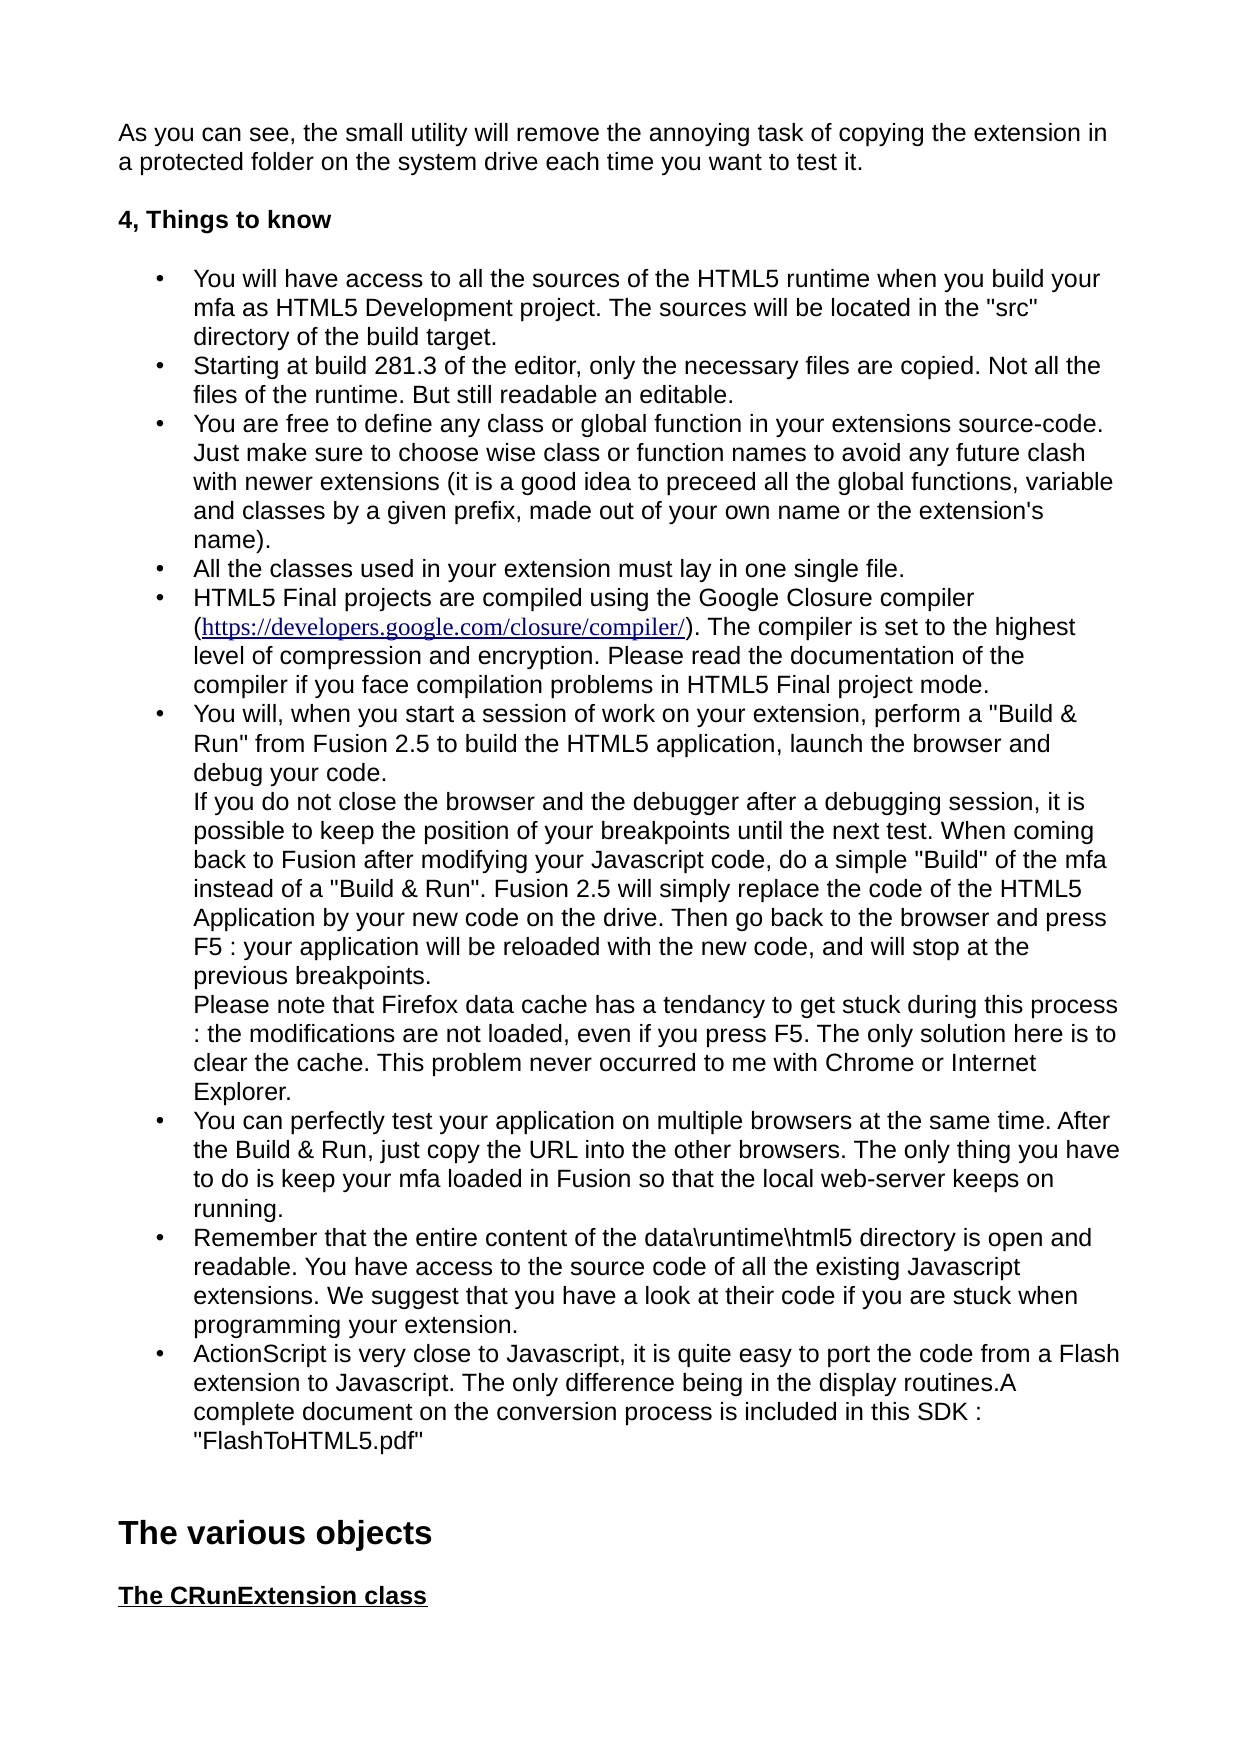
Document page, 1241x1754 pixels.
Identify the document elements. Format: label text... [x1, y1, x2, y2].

list You can perfectly test your application on multiple browsers at the same time. After the Build & Run, just copy the URL into the other browsers. The only thing you have to do is keep your mfa loaded in Fusion so that the local web-server keeps on running. [156, 1106, 1122, 1222]
list You will have access to all the sources of the HTML5 runtime when you build your mfa as HTML5 Development project. The sources will be located in the "src" directory of the build target. [156, 263, 1122, 351]
list Remember that the entire content of the data\runtime\html5 directory is open and readable. You have access to the source code of all the existing Javascript extensions. We suggest that you have a look at their code if you are stuck when programming your extension. [156, 1222, 1122, 1339]
list You are free to define any class or global function in your extensions source-code. Just make sure to choose wise class or function names to avoid any future clash with newer extensions (it is a good idea to preceed all the global functions, variable and classes by a given prefix, made out of your own name or the extension's name). [156, 409, 1122, 554]
text As you can see, the small utility will remove the annoying task of copying the extension in a protected folder on the system drive each time you want to test it. [118, 118, 1122, 176]
text The CRunExtension class [118, 1581, 1122, 1610]
list All the classes used in your extension must lay in one single file. [156, 554, 1122, 583]
list ActionScript is very close to Javascript, it is quite easy to port the code from a Flash extension to Javascript. The only difference being in the display routines.A complete document on the conversion process is included in this SDK : "FlashToHTML5.pdf" [156, 1339, 1122, 1455]
list You will, when you start a session of work on your extension, perform a "Build & Run" from Fusion 2.5 to build the HTML5 application, launch the browser and debug your code. [156, 699, 1122, 787]
list Starting at build 281.3 of the editor, only the necessary files are copied. Not all the files of the runtime. But still readable an editable. [156, 351, 1122, 409]
text 4, Things to know [118, 205, 1122, 234]
list HTML5 Final projects are compiled using the Google Closure compiler (https://developers.google.com/closure/compiler/). The compiler is set to the highest level of compression and encryption. Please read the documentation of the compiler if you face compilation problems in HTML5 Final project mode. [156, 583, 1122, 699]
list If you do not close the browser and the debugger after a debugging session, it is possible to keep the position of your breakpoints until the next test. When coming back to Fusion after modifying your Javascript code, do a simple "Build" of the mfa instead of a "Build & Run". Fusion 2.5 will simply replace the code of the HTML5 Application by your new code on the drive. Then go back to the browser and press F5 : your application will be reloaded with the new code, and will stop at the previous breakpoints. Please note that Firefox data cache has a tendancy to get stuck during this process : the modifications are not loaded, even if you press F5. The only solution here is to clear the cache. This problem never occurred to me with Chrome or Internet Explorer. [156, 787, 1122, 1106]
text The various objects [118, 1513, 1122, 1552]
